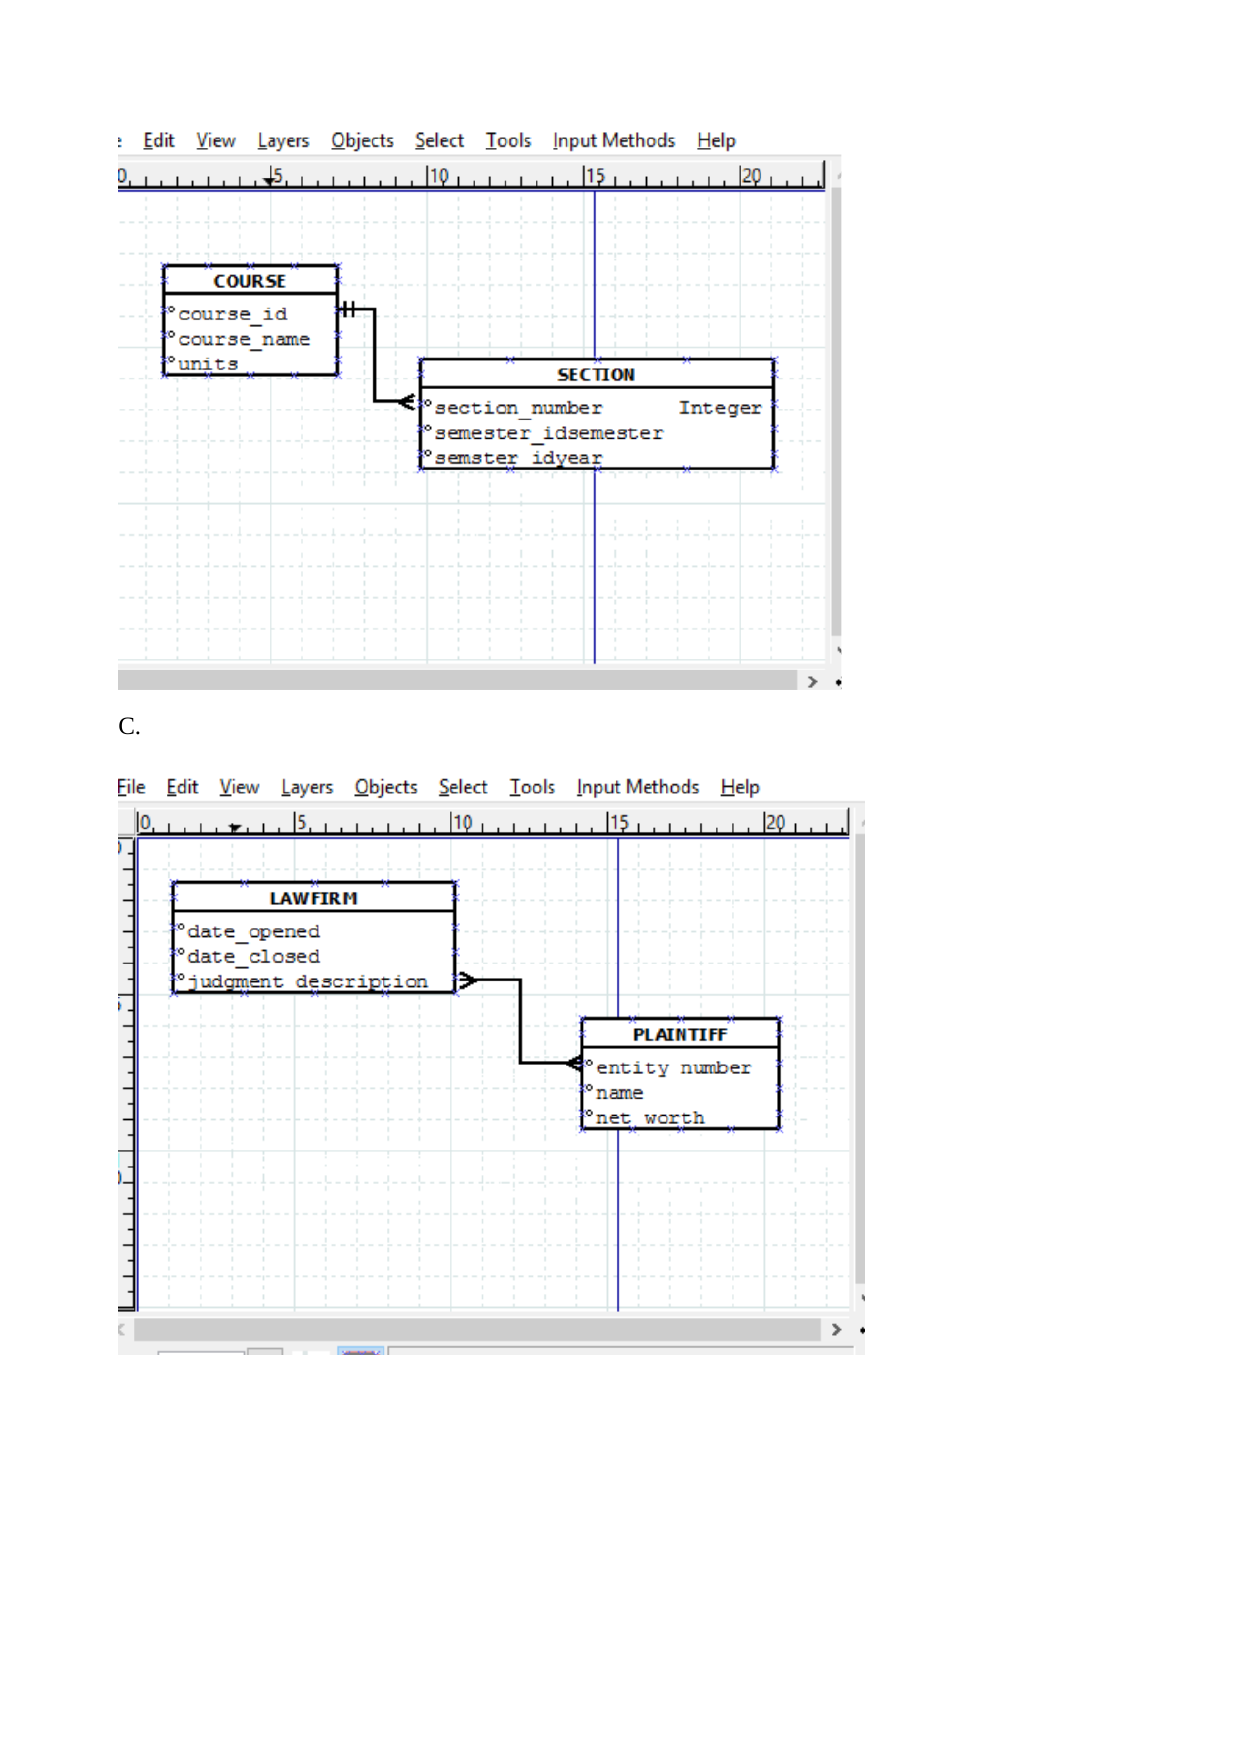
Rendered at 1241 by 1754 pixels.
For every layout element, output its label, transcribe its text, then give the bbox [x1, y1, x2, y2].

text C. [118, 711, 1122, 739]
